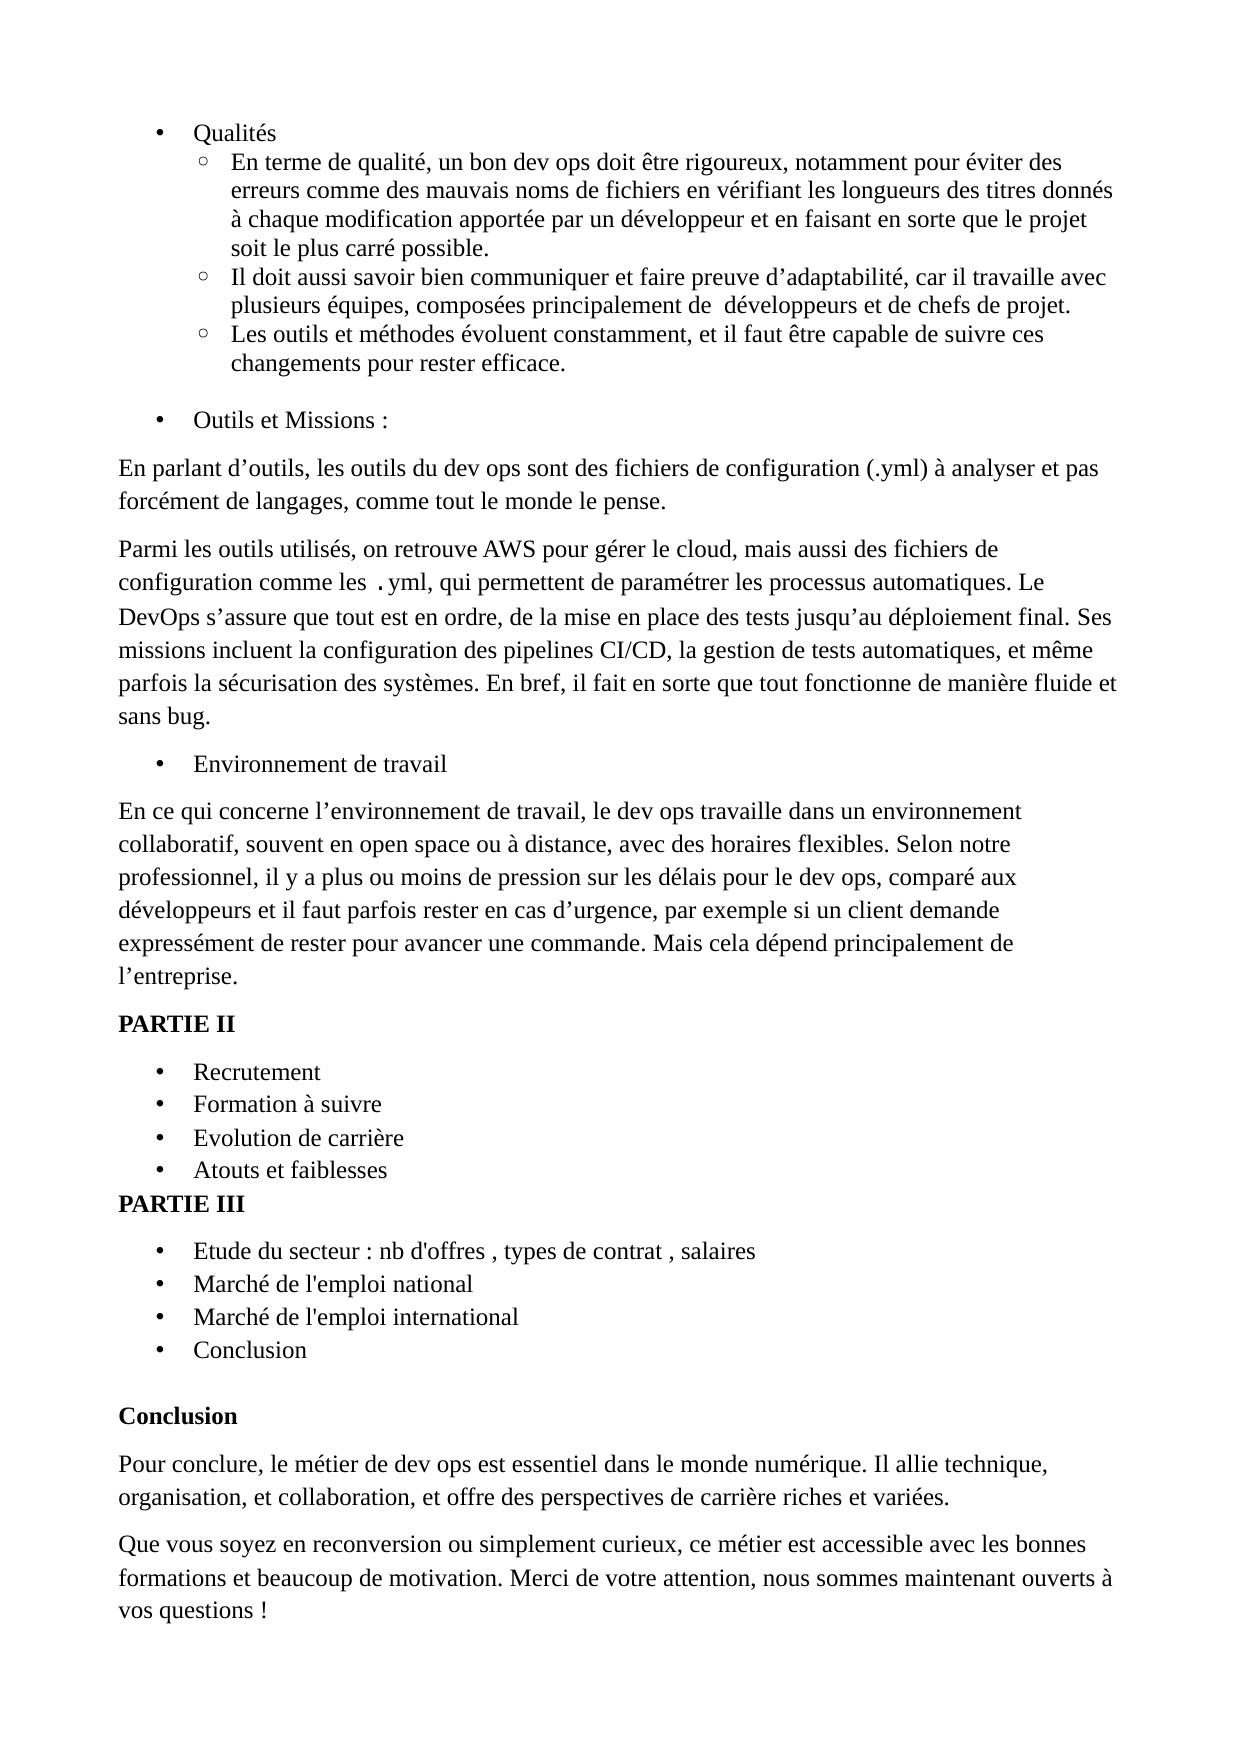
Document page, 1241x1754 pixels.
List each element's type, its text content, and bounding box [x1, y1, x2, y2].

list Etude du secteur : nb d'offres , types de contrat , salaires [156, 1236, 1122, 1265]
text Parmi les outils utilisés, on retrouve AWS pour gérer le cloud, mais aussi des fichiers de configuration comme les .yml, qui permettent de paramétrer les processus automatiques. Le DevOps s’assure que tout est en ordre, de la mise en place des tests jusqu’au déploiement final. Ses missions incluent la configuration des pipelines CI/CD, la gestion de tests automatiques, et même parfois la sécurisation des systèmes. En bref, il fait en sorte que tout fonctionne de manière fluide et sans bug. [118, 534, 1122, 730]
list Formation à suivre [156, 1089, 1122, 1118]
text Que vous soyez en reconversion ou simplement curieux, ce métier est accessible avec les bonnes formations et beaucoup de motivation. Merci de votre attention, nous sommes maintenant ouverts à vos questions ! [118, 1529, 1122, 1624]
text Conclusion [118, 1368, 1122, 1430]
list Qualités [156, 118, 1122, 147]
list En terme de qualité, un bon dev ops doit être rigoureux, notamment pour éviter des erreurs comme des mauvais noms de fichiers en vérifiant les longueurs des titres donnés à chaque modification apportée par un développeur et en faisant en sorte que le projet soit le plus carré possible. [193, 147, 1122, 262]
text PARTIE II [118, 1009, 1122, 1038]
list Marché de l'emploi national [156, 1269, 1122, 1298]
list Environnement de travail [156, 749, 1122, 777]
text PARTIE III [118, 1189, 1122, 1217]
text Pour conclure, le métier de dev ops est essentiel dans le monde numérique. Il allie technique, organisation, et collaboration, et offre des perspectives de carrière riches et variées. [118, 1449, 1122, 1511]
list Marché de l'emploi international [156, 1302, 1122, 1331]
list Conclusion [156, 1335, 1122, 1364]
list Les outils et méthodes évoluent constamment, et il faut être capable de suivre ces changements pour rester efficace. [193, 319, 1122, 377]
list Evolution de carrière [156, 1123, 1122, 1151]
list Recrutement [156, 1057, 1122, 1085]
text En ce qui concerne l’environnement de travail, le dev ops travaille dans un environnement collaboratif, souvent en open space ou à distance, avec des horaires flexibles. Selon notre professionnel, il y a plus ou moins de pression sur les délais pour le dev ops, comparé aux développeurs et il faut parfois rester en cas d’urgence, par exemple si un client demande expressément de rester pour avancer une commande. Mais cela dépend principalement de l’entreprise. [118, 796, 1122, 990]
list Outils et Missions : [156, 406, 1122, 434]
list Il doit aussi savoir bien communiquer et faire preuve d’adaptabilité, car il travaille avec plusieurs équipes, composées principalement de développeurs et de chefs de projet. [193, 262, 1122, 319]
list Atouts et faiblesses [156, 1156, 1122, 1184]
text En parlant d’outils, les outils du dev ops sont des fichiers de configuration (.yml) à analyser et pas forcément de langages, comme tout le monde le pense. [118, 453, 1122, 515]
